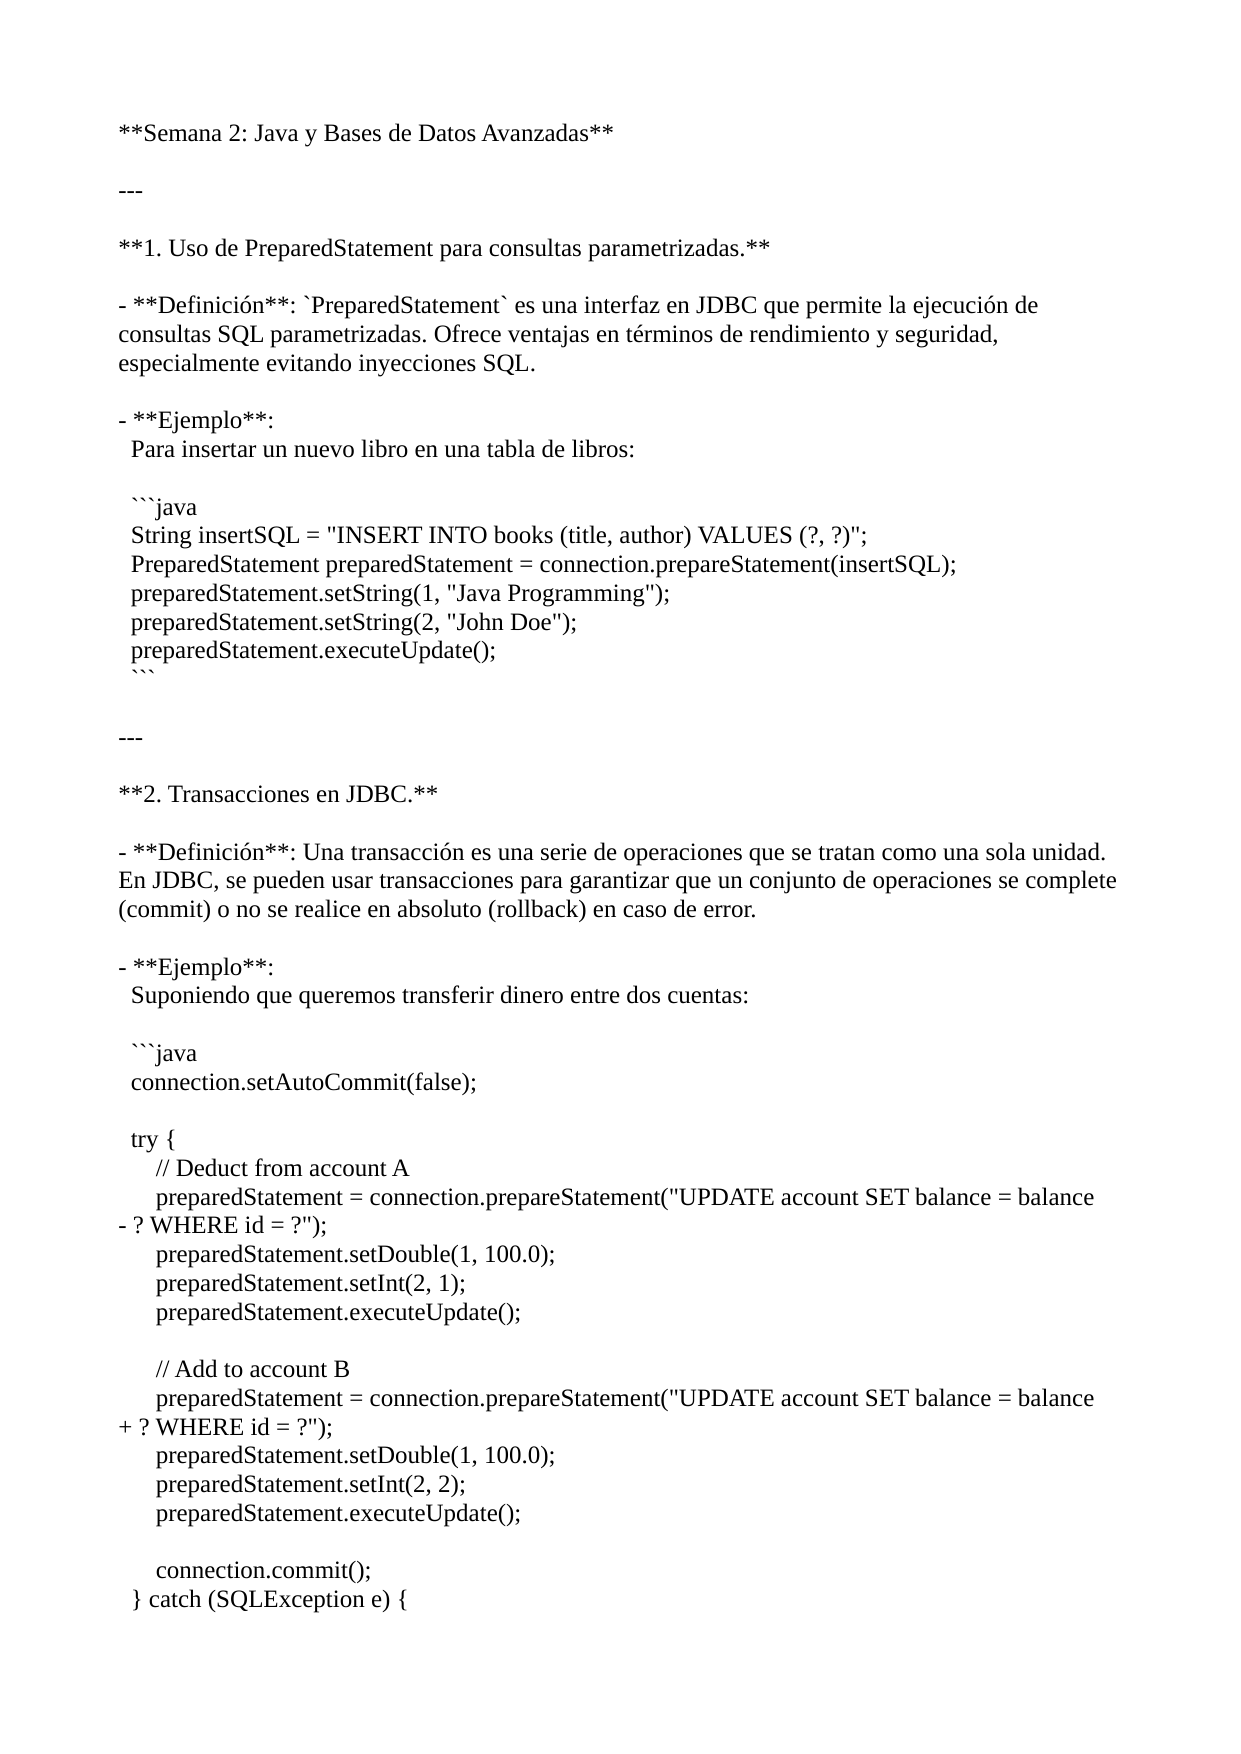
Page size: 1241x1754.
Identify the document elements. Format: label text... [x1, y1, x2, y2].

text **Semana 2: Java y Bases de Datos Avanzadas** --- **1. Uso de PreparedStatement para consultas parametrizadas.** - **Definición**: `PreparedStatement` es una interfaz en JDBC que permite la ejecución de consultas SQL parametrizadas. Ofrece ventajas en términos de rendimiento y seguridad, especialmente evitando inyecciones SQL. - **Ejemplo**: Para insertar un nuevo libro en una tabla de libros: ```java String insertSQL = "INSERT INTO books (title, author) VALUES (?, ?)"; PreparedStatement preparedStatement = connection.prepareStatement(insertSQL); preparedStatement.setString(1, "Java Programming"); preparedStatement.setString(2, "John Doe"); preparedStatement.executeUpdate(); ``` --- **2. Transacciones en JDBC.** - **Definición**: Una transacción es una serie de operaciones que se tratan como una sola unidad. En JDBC, se pueden usar transacciones para garantizar que un conjunto de operaciones se complete (commit) o no se realice en absoluto (rollback) en caso de error. - **Ejemplo**: Suponiendo que queremos transferir dinero entre dos cuentas: ```java connection.setAutoCommit(false); try { // Deduct from account A preparedStatement = connection.prepareStatement("UPDATE account SET balance = balance - ? WHERE id = ?"); preparedStatement.setDouble(1, 100.0); preparedStatement.setInt(2, 1); preparedStatement.executeUpdate(); // Add to account B preparedStatement = connection.prepareStatement("UPDATE account SET balance = balance + ? WHERE id = ?"); preparedStatement.setDouble(1, 100.0); preparedStatement.setInt(2, 2); preparedStatement.executeUpdate(); connection.commit(); } catch (SQLException e) { [118, 118, 1122, 1613]
